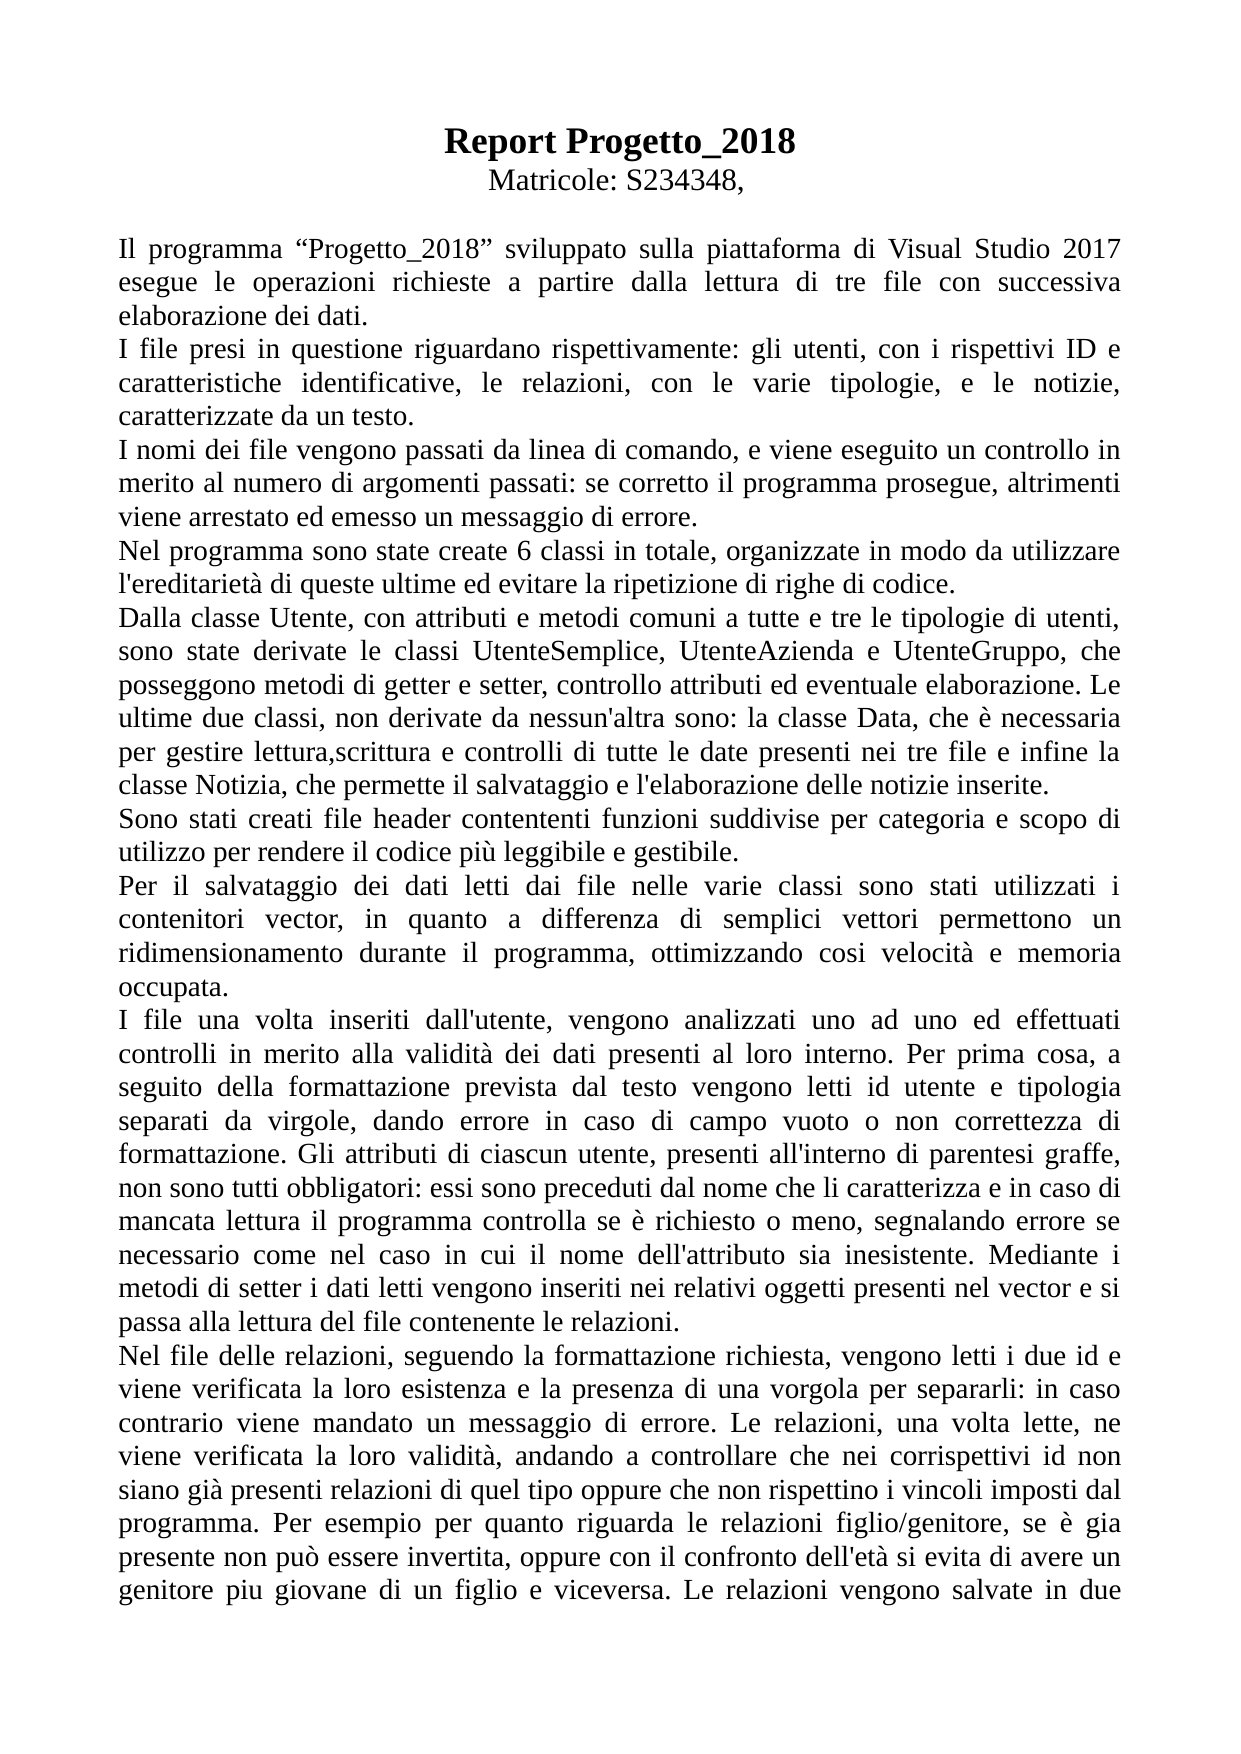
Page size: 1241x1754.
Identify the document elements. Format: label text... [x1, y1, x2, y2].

text Report Progetto_2018 [118, 118, 1122, 161]
text Sono stati creati file header contententi funzioni suddivise per categoria e scopo di utilizzo per rendere il codice più leggibile e gestibile. [118, 801, 1122, 868]
text I nomi dei file vengono passati da linea di comando, e viene eseguito un controllo in merito al numero di argomenti passati: se corretto il programma prosegue, altrimenti viene arrestato ed emesso un messaggio di errore. [118, 432, 1122, 533]
text Per il salvataggio dei dati letti dai file nelle varie classi sono stati utilizzati i contenitori vector, in quanto a differenza di semplici vettori permettono un ridimensionamento durante il programma, ottimizzando cosi velocità e memoria occupata. [118, 868, 1122, 1002]
text I file una volta inseriti dall'utente, vengono analizzati uno ad uno ed effettuati controlli in merito alla validità dei dati presenti al loro interno. Per prima cosa, a seguito della formattazione prevista dal testo vengono letti id utente e tipologia separati da virgole, dando errore in caso di campo vuoto o non correttezza di formattazione. Gli attributi di ciascun utente, presenti all'interno di parentesi graffe, non sono tutti obbligatori: essi sono preceduti dal nome che li caratterizza e in caso di mancata lettura il programma controlla se è richiesto o meno, segnalando errore se necessario come nel caso in cui il nome dell'attributo sia inesistente. Mediante i metodi di setter i dati letti vengono inseriti nei relativi oggetti presenti nel vector e si passa alla lettura del file contenente le relazioni. [118, 1002, 1122, 1338]
text Il programma “Progetto_2018” sviluppato sulla piattaforma di Visual Studio 2017 esegue le operazioni richieste a partire dalla lettura di tre file con successiva elaborazione dei dati. [118, 231, 1122, 331]
text I file presi in questione riguardano rispettivamente: gli utenti, con i rispettivi ID e caratteristiche identificative, le relazioni, con le varie tipologie, e le notizie, caratterizzate da un testo. [118, 331, 1122, 432]
text Nel programma sono state create 6 classi in totale, organizzate in modo da utilizzare l'ereditarietà di queste ultime ed evitare la ripetizione di righe di codice. [118, 533, 1122, 600]
text Matricole: S234348, [118, 161, 1122, 197]
text Nel file delle relazioni, seguendo la formattazione richiesta, vengono letti i due id e viene verificata la loro esistenza e la presenza di una vorgola per separarli: in caso contrario viene mandato un messaggio di errore. Le relazioni, una volta lette, ne viene verificata la loro validità, andando a controllare che nei corrispettivi id non siano già presenti relazioni di quel tipo oppure che non rispettino i vincoli imposti dal programma. Per esempio per quanto riguarda le relazioni figlio/genitore, se è gia presente non può essere invertita, oppure con il confronto dell'età si evita di avere un genitore piu giovane di un figlio e viceversa. Le relazioni vengono salvate in due [118, 1338, 1122, 1606]
text Dalla classe Utente, con attributi e metodi comuni a tutte e tre le tipologie di utenti, sono state derivate le classi UtenteSemplice, UtenteAzienda e UtenteGruppo, che posseggono metodi di getter e setter, controllo attributi ed eventuale elaborazione. Le ultime due classi, non derivate da nessun'altra sono: la classe Data, che è necessaria per gestire lettura,scrittura e controlli di tutte le date presenti nei tre file e infine la classe Notizia, che permette il salvataggio e l'elaborazione delle notizie inserite. [118, 600, 1122, 801]
